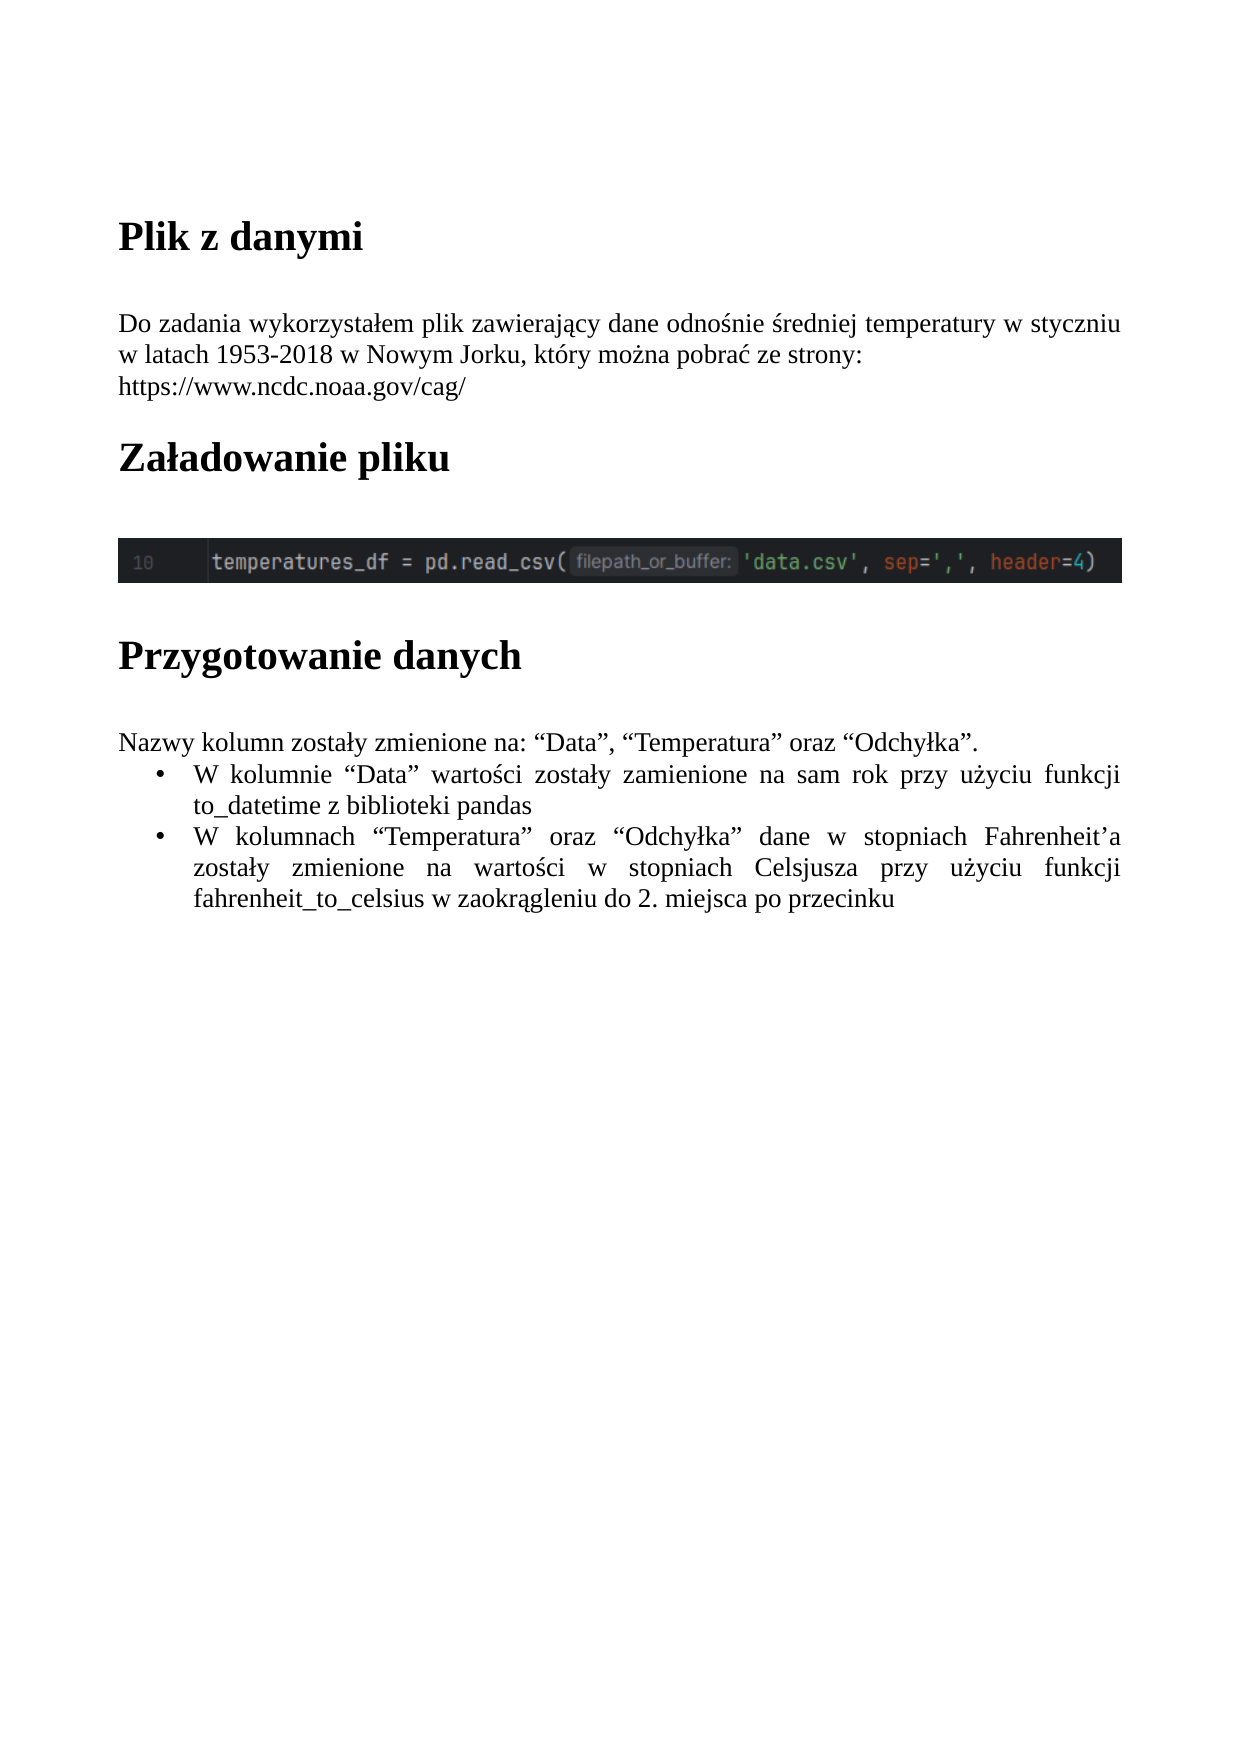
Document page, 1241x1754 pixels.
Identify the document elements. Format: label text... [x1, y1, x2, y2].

text https://www.ncdc.noaa.gov/cag/ [118, 370, 1122, 401]
text Przygotowanie danych [118, 631, 1122, 679]
list W kolumnach “Temperatura” oraz “Odchyłka” dane w stopniach Fahrenheit’a zostały zmienione na wartości w stopniach Celsjusza przy użyciu funkcji fahrenheit_to_celsius w zaokrągleniu do 2. miejsca po przecinku [156, 820, 1122, 914]
text Nazwy kolumn zostały zmienione na: “Data”, “Temperatura” oraz “Odchyłka”. [118, 727, 1122, 758]
text Załadowanie pliku [118, 432, 1122, 480]
text Do zadania wykorzystałem plik zawierający dane odnośnie średniej temperatury w styczniu w latach 1953-2018 w Nowym Jorku, który można pobrać ze strony: [118, 307, 1122, 370]
list W kolumnie “Data” wartości zostały zamienione na sam rok przy użyciu funkcji to_datetime z biblioteki pandas [156, 758, 1122, 820]
text Plik z danymi [118, 118, 1122, 259]
picture [118, 538, 1122, 583]
